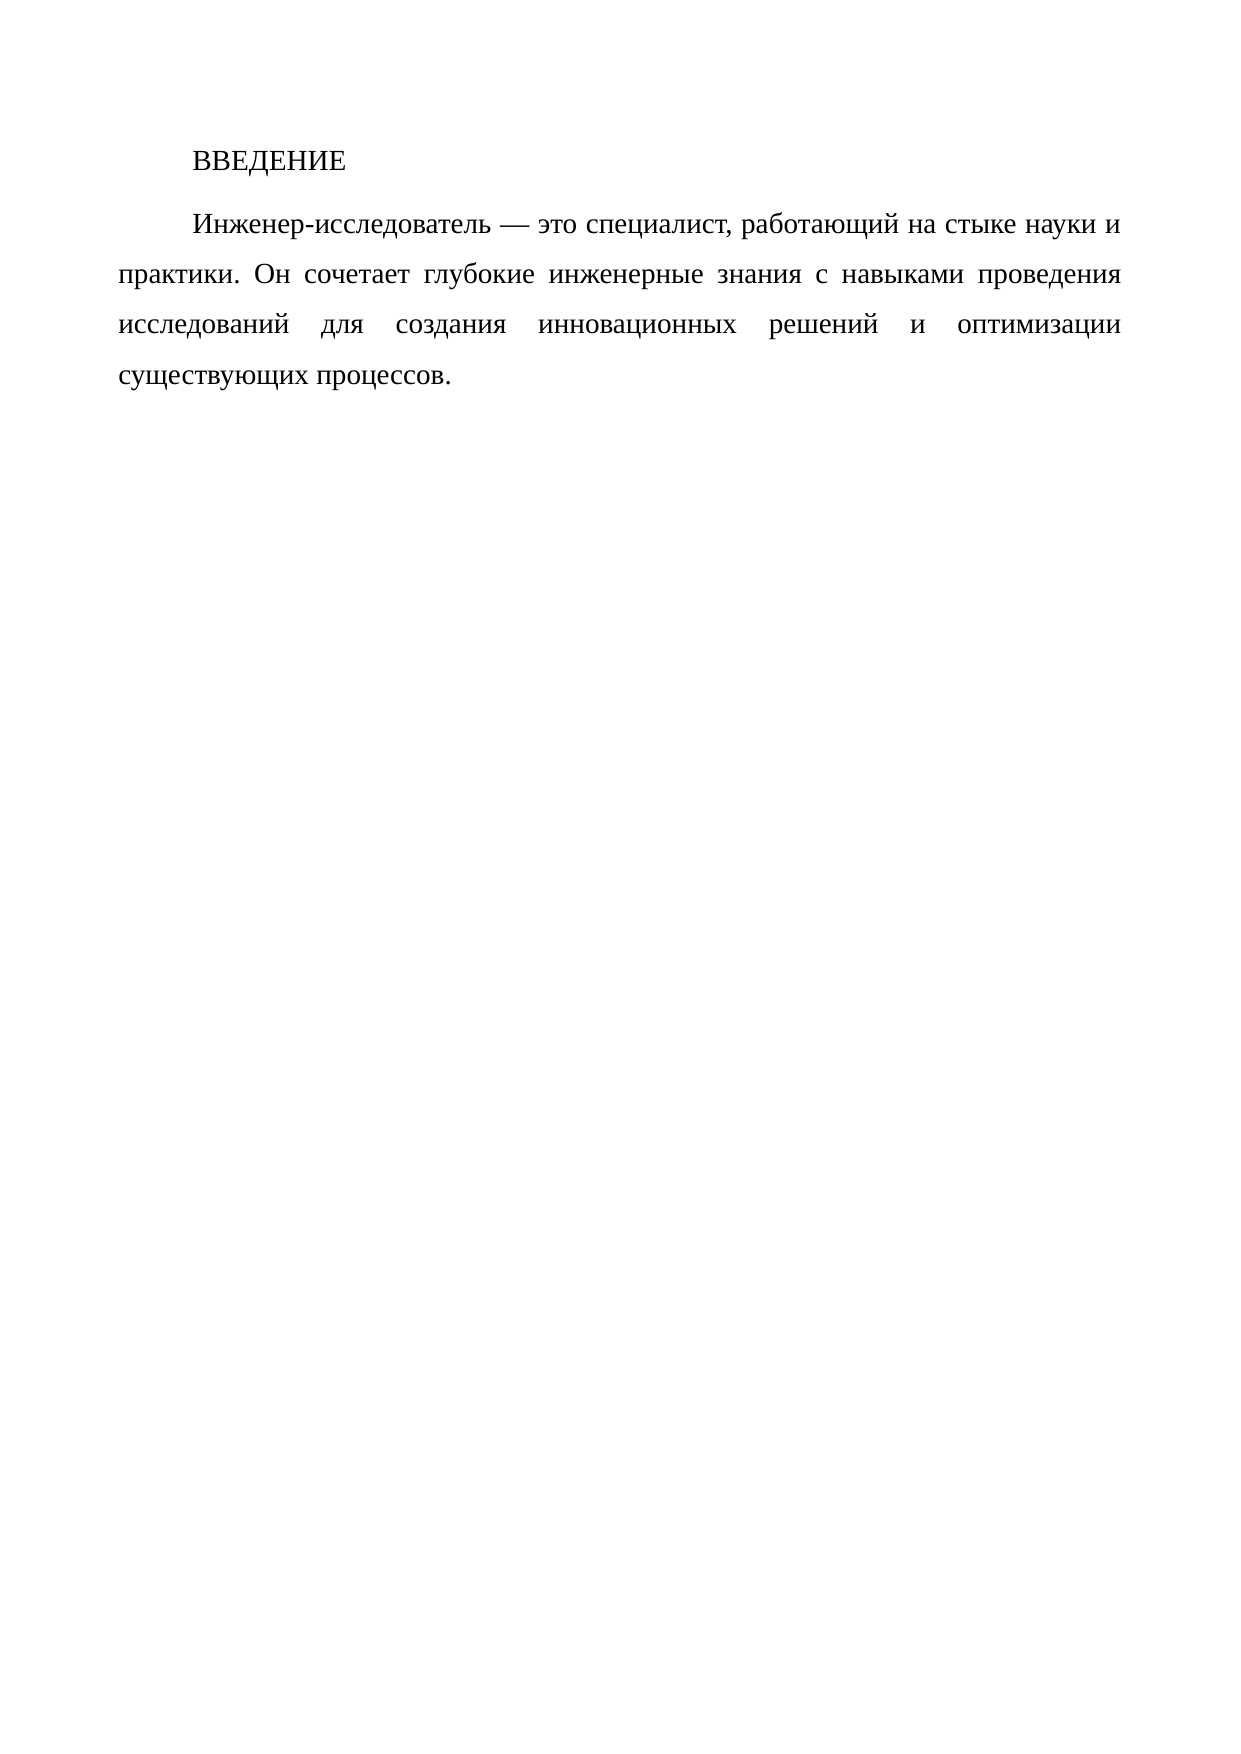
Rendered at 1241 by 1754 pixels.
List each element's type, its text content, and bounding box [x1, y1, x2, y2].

text Инженер-исследователь — это специалист, работающий на стыке науки и практики. Он сочетает глубокие инженерные знания с навыками проведения исследований для создания инновационных решений и оптимизации существующих процессов. [118, 206, 1122, 390]
subtitle Введение [118, 143, 1122, 177]
